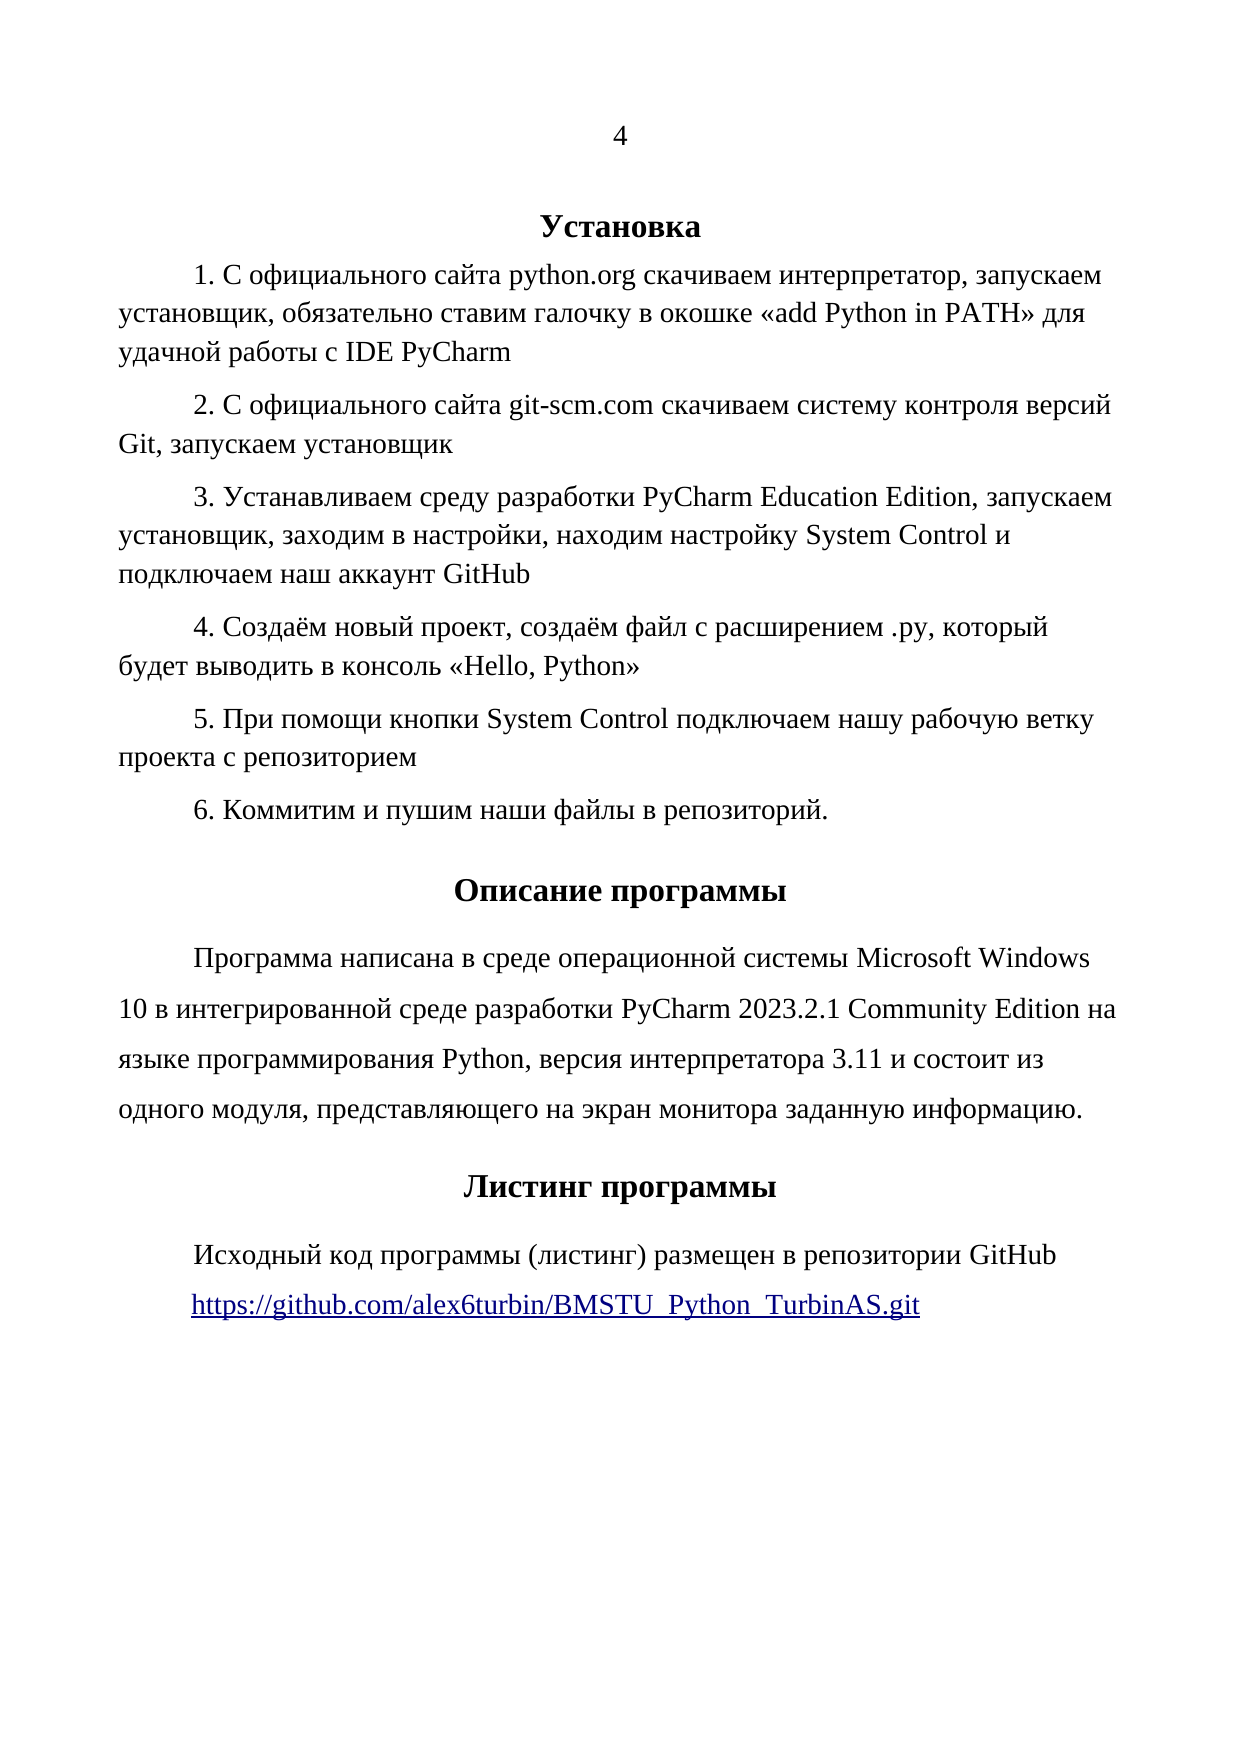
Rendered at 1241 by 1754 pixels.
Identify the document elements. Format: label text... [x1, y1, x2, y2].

text 3. Устанавливаем среду разработки PyCharm Education Edition, запускаем установщик, заходим в настройки, находим настройку System Control и подключаем наш аккаунт GitHub [118, 479, 1122, 589]
text 4. Создаём новый проект, создаём файл с расширением .py, который будет выводить в консоль «Hello, Python» [118, 609, 1122, 681]
text 2. C официального сайта git-scm.com скачиваем систему контроля версий Git, запускаем установщик [118, 387, 1122, 459]
text Программа написана в среде операционной системы Microsoft Windows 10 в интегрированной среде разработки PyCharm 2023.2.1 Community Edition на языке программирования Python, версия интерпретатора 3.11 и состоит из одного модуля, представляющего на экран монитора заданную информацию. [118, 941, 1122, 1125]
text https://github.com/alex6turbin/BMSTU_Python_TurbinAS.git [118, 1287, 1122, 1321]
text 6. Коммитим и пушим наши файлы в репозиторий. [118, 792, 1122, 826]
subtitle Описание программы [118, 871, 1122, 909]
subtitle Листинг программы [118, 1167, 1122, 1205]
text 5. При помощи кнопки System Control подключаем нашу рабочую ветку проекта с репозиторием [118, 701, 1122, 773]
subtitle Установка [118, 206, 1122, 244]
text Исходный код программы (листинг) размещен в репозитории GitHub [118, 1237, 1122, 1270]
text 1. С официального сайта python.org скачиваем интерпретатор, запускаем установщик, обязательно ставим галочку в окошке «add Python in PATH» для удачной работы с IDE PyCharm [118, 257, 1122, 368]
